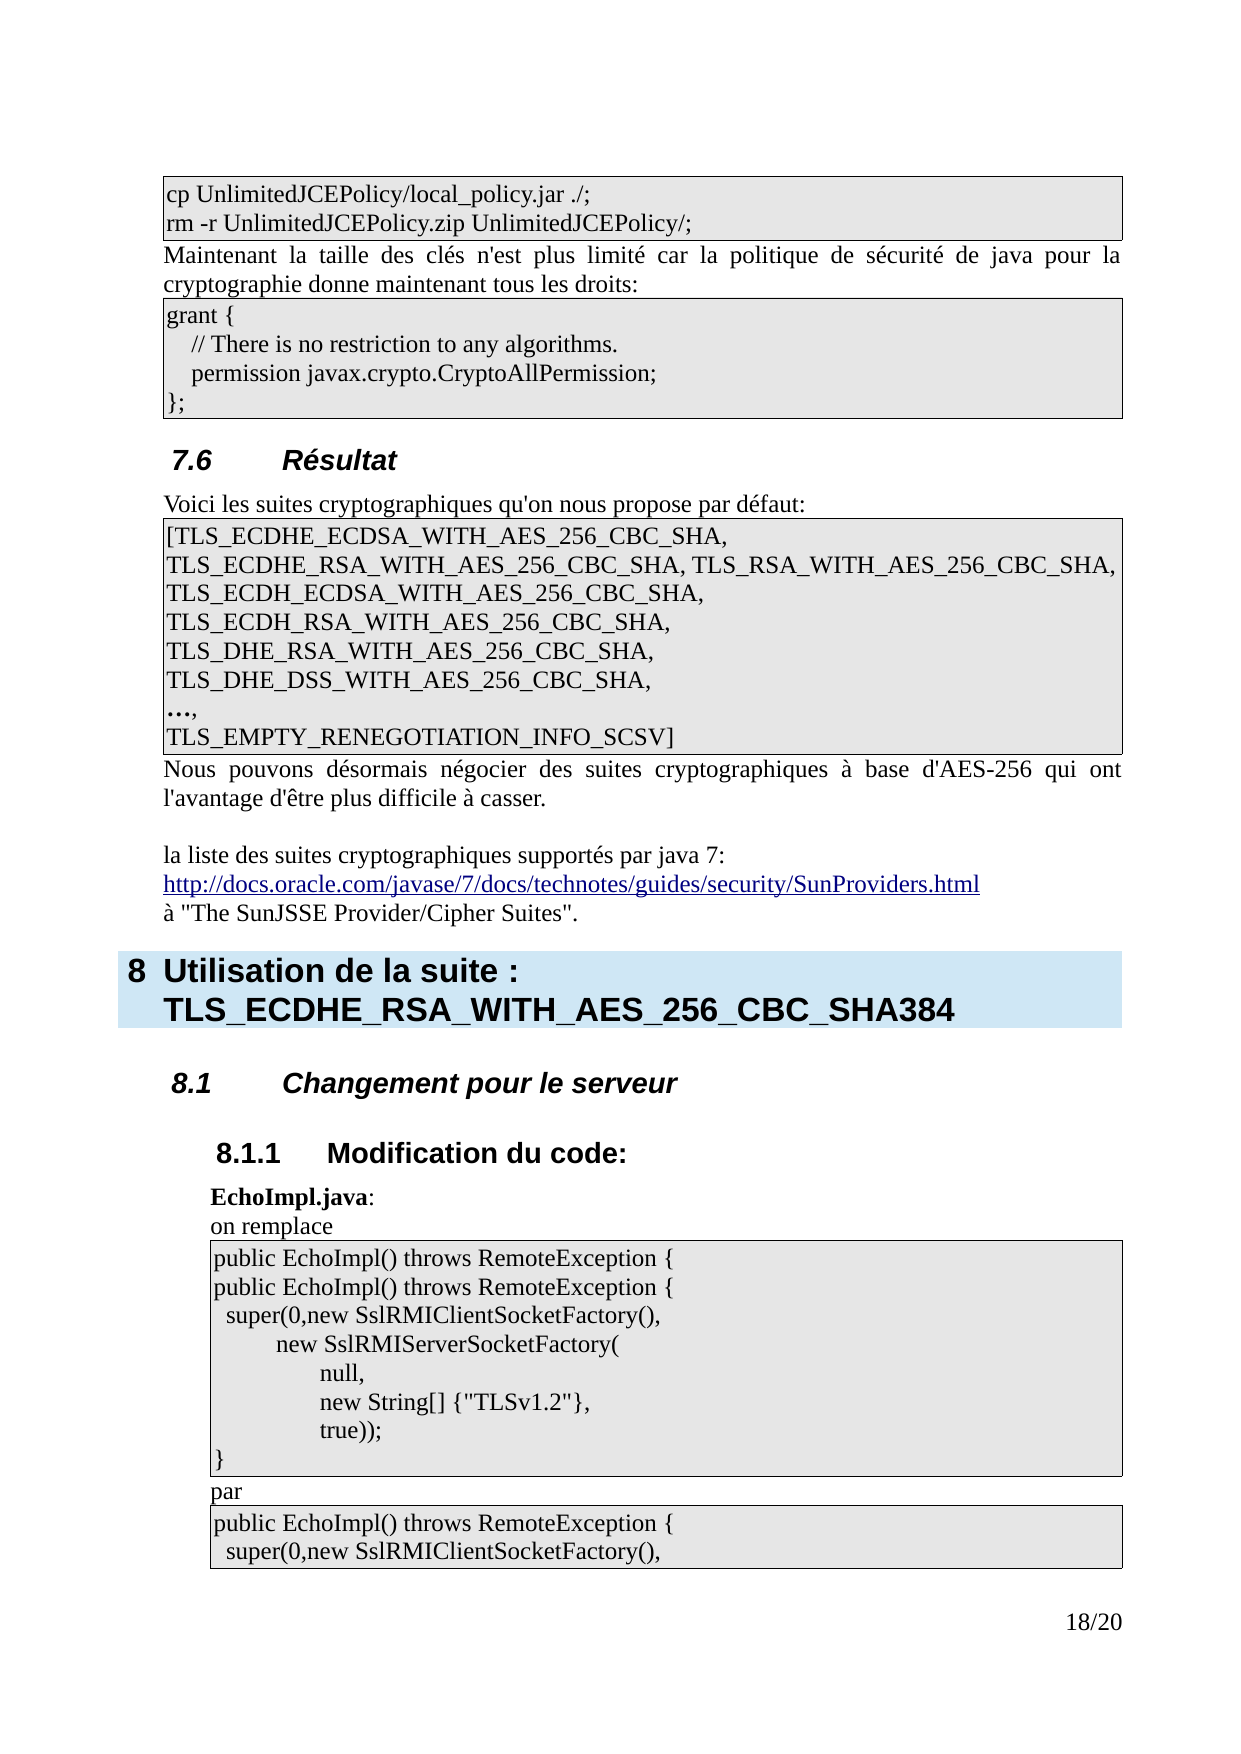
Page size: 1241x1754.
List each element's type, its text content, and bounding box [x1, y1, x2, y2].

text super(0,new SslRMIClientSocketFactory(), [211, 1533, 1122, 1568]
text Nous pouvons désormais négocier des suites cryptographiques à base d'AES-256 qui ont l'avantage d'être plus difficile à casser. [163, 755, 1122, 811]
text cp UnlimitedJCEPolicy/local_policy.jar ./; [164, 177, 1122, 205]
text public EchoImpl() throws RemoteException { [211, 1506, 1122, 1533]
text la liste des suites cryptographiques supportés par java 7: [163, 840, 1122, 869]
subtitle Résultat [163, 443, 1122, 477]
text EchoImpl.java: [210, 1182, 1122, 1211]
text …, [164, 690, 1122, 719]
text public EchoImpl() throws RemoteException { [211, 1269, 1122, 1297]
text par [210, 1477, 1122, 1505]
text true)); [211, 1412, 1122, 1441]
text permission javax.crypto.CryptoAllPermission; [164, 355, 1122, 384]
text Voici les suites cryptographiques qu'on nous propose par défaut: [163, 489, 1122, 518]
text TLS_EMPTY_RENEGOTIATION_INFO_SCSV] [164, 719, 1122, 754]
text [TLS_ECDHE_ECDSA_WITH_AES_256_CBC_SHA, TLS_ECDHE_RSA_WITH_AES_256_CBC_SHA, TLS_RSA_WITH_AES_256_CBC_SHA, TLS_ECDH_ECDSA_WITH_AES_256_CBC_SHA, TLS_ECDH_RSA_WITH_AES_256_CBC_SHA, TLS_DHE_RSA_WITH_AES_256_CBC_SHA, TLS_DHE_DSS_WITH_AES_256_CBC_SHA, [164, 519, 1122, 690]
text on remplace [210, 1211, 1122, 1240]
text à "The SunJSSE Provider/Cipher Suites". [163, 898, 1122, 926]
text grant { [164, 299, 1122, 326]
text super(0,new SslRMIClientSocketFactory(), [211, 1297, 1122, 1326]
text new String[] {"TLSv1.2"}, [211, 1384, 1122, 1412]
text } [211, 1441, 1122, 1476]
text http://docs.oracle.com/javase/7/docs/technotes/guides/security/SunProviders.html [163, 869, 1122, 898]
text null, [211, 1355, 1122, 1384]
subtitle Changement pour le serveur [163, 1066, 1122, 1099]
text new SslRMIServerSocketFactory( [211, 1326, 1122, 1355]
text Maintenant la taille des clés n'est plus limité car la politique de sécurité de java pour la cryptographie donne maintenant tous les droits: [163, 241, 1122, 297]
subtitle Modification du code: [208, 1136, 1122, 1170]
text }; [164, 384, 1122, 418]
text rm -r UnlimitedJCEPolicy.zip UnlimitedJCEPolicy/; [164, 205, 1122, 240]
subtitle Utilisation de la suite : TLS_ECDHE_RSA_WITH_AES_256_CBC_SHA384 [118, 951, 1122, 1028]
text public EchoImpl() throws RemoteException { [211, 1241, 1122, 1269]
text // There is no restriction to any algorithms. [164, 326, 1122, 355]
